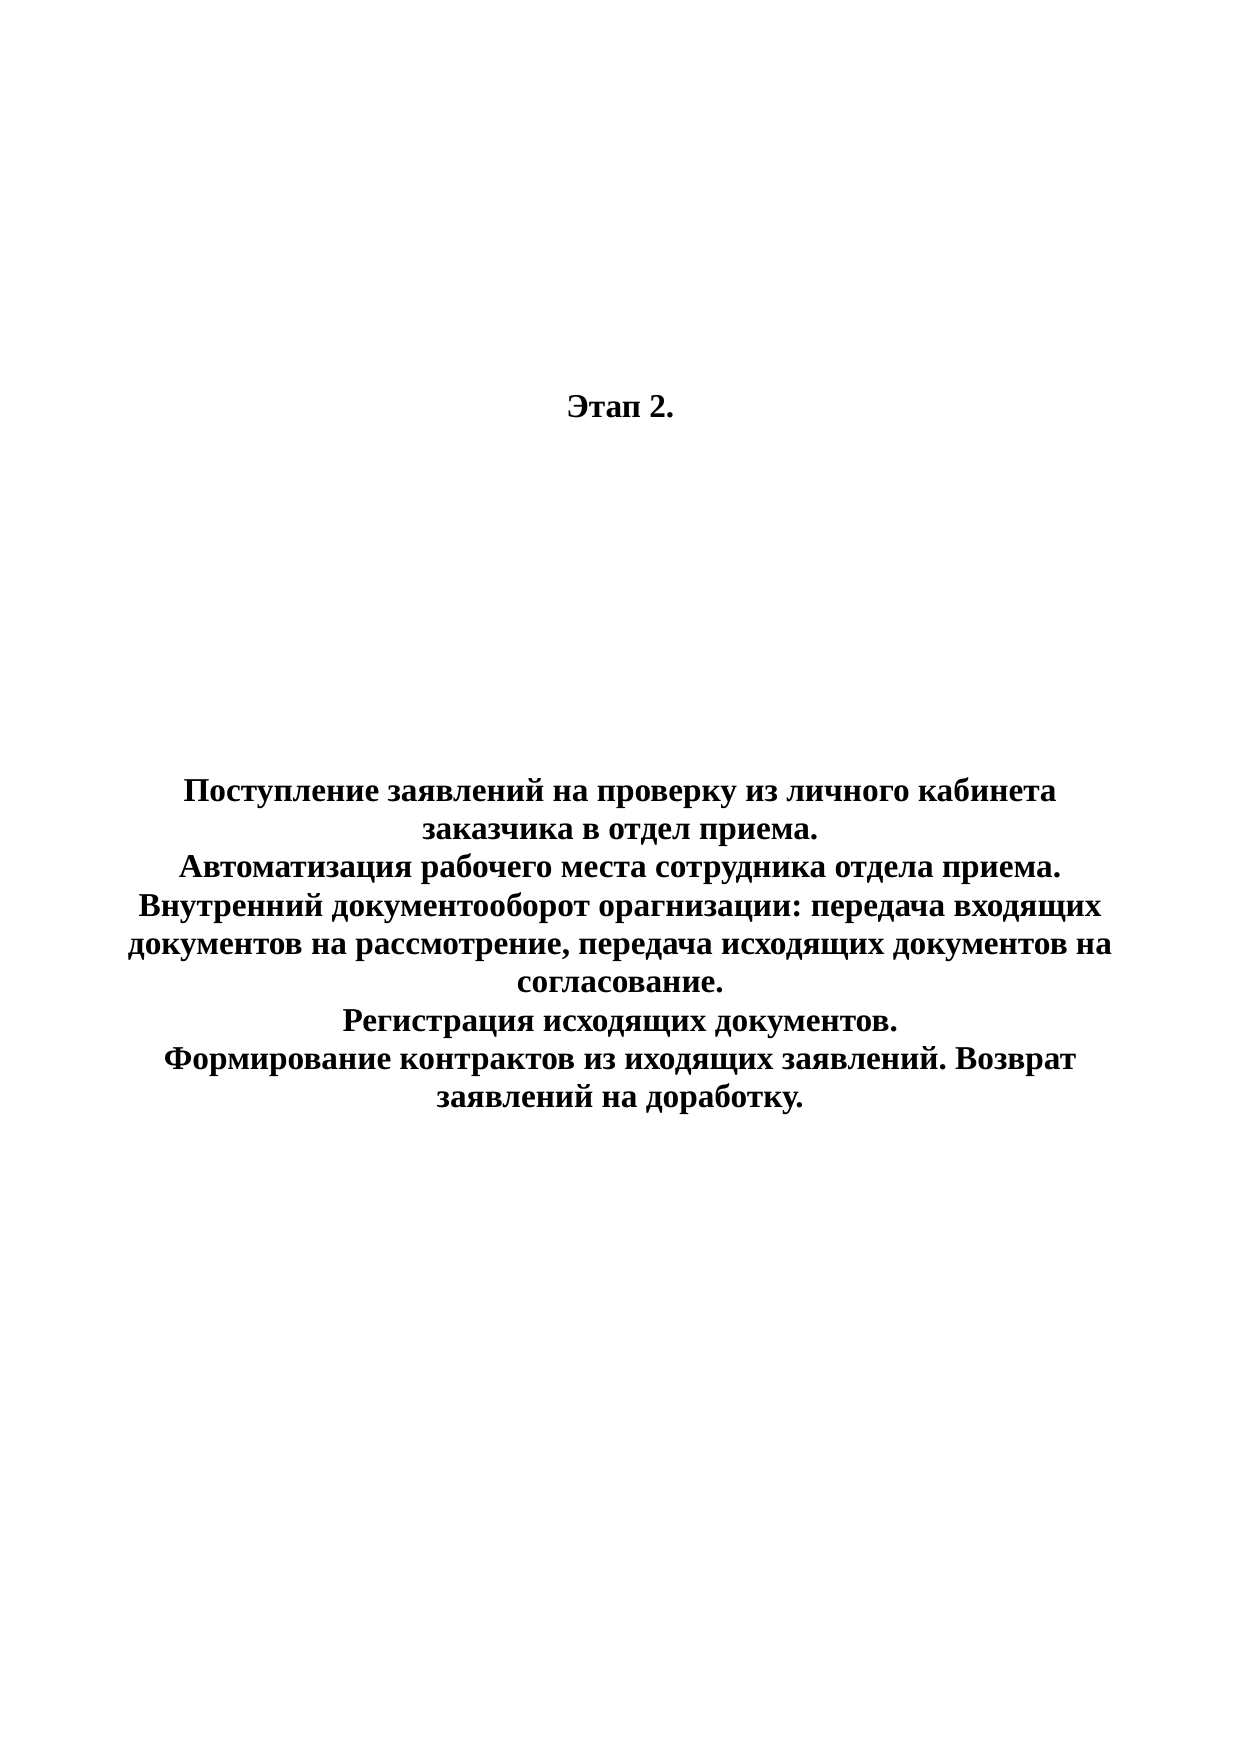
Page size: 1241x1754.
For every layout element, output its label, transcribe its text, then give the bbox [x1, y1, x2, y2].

text Формирование контрактов из иходящих заявлений. Возврат заявлений на доработку. [118, 1038, 1122, 1115]
text Автоматизация рабочего места сотрудника отдела приема. [118, 846, 1122, 885]
text Регистрация исходящих документов. [118, 1000, 1122, 1038]
text Этап 2. [118, 386, 1122, 425]
text Поступление заявлений на проверку из личного кабинета заказчика в отдел приема. [118, 770, 1122, 846]
text Внутренний документооборот орагнизации: передача входящих документов на рассмотрение, передача исходящих документов на согласование. [118, 885, 1122, 1000]
